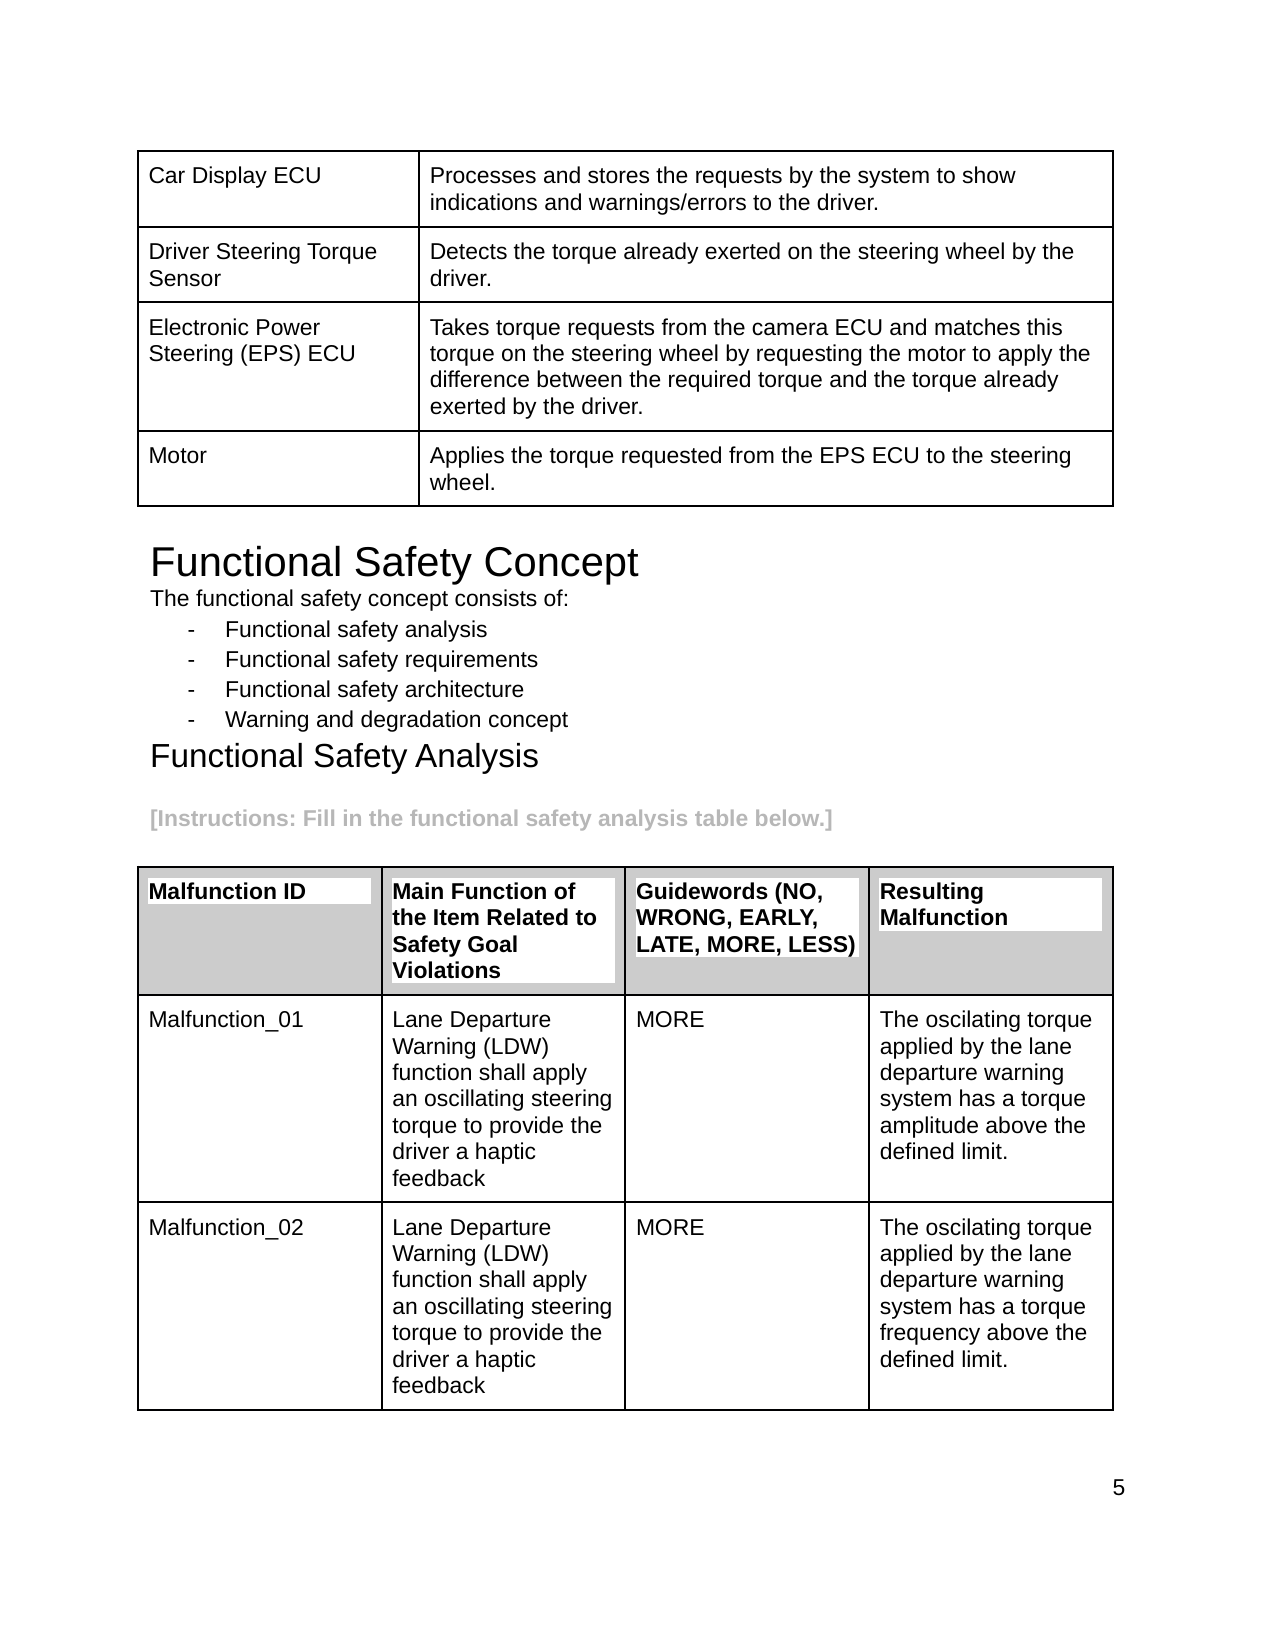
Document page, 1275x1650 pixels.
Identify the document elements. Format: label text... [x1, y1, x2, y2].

table_cell MORE [626, 996, 868, 1201]
table_header Main Function of the Item Related to Safety Goal Violations [383, 868, 624, 994]
table_cell Malfunction_02 [139, 1203, 381, 1409]
table_header Malfunction ID [139, 868, 381, 994]
subtitle Functional Safety Concept [150, 537, 1125, 585]
text The functional safety concept consists of: [150, 585, 1125, 612]
list Functional safety requirements [187, 646, 1125, 672]
table_cell The oscilating torque applied by the lane departure warning system has a torque amplitude above the defined limit. [870, 996, 1112, 1201]
list Functional safety analysis [187, 616, 1125, 642]
list Functional safety architecture [187, 676, 1125, 702]
table_cell Lane Departure Warning (LDW) function shall apply an oscillating steering torque to provide the driver a haptic feedback [383, 996, 624, 1201]
text [Instructions: Fill in the functional safety analysis table below.] [150, 805, 1125, 831]
table_cell Detects the torque already exerted on the steering wheel by the driver. [420, 228, 1112, 301]
table_cell The oscilating torque applied by the lane departure warning system has a torque frequency above the defined limit. [870, 1203, 1112, 1409]
table_cell Car Display ECU [139, 152, 418, 226]
table_cell Malfunction_01 [139, 996, 381, 1201]
table_cell Applies the torque requested from the EPS ECU to the steering wheel. [420, 432, 1112, 505]
list Warning and degradation concept [187, 706, 1125, 733]
table_header Resulting Malfunction [870, 868, 1112, 994]
table_cell Electronic Power Steering (EPS) ECU [139, 303, 418, 429]
table_cell Motor [139, 432, 418, 505]
table_cell Lane Departure Warning (LDW) function shall apply an oscillating steering torque to provide the driver a haptic feedback [383, 1203, 624, 1409]
subtitle Functional Safety Analysis [150, 736, 1125, 775]
table_header Guidewords (NO, WRONG, EARLY, LATE, MORE, LESS) [626, 868, 868, 994]
table_cell Driver Steering Torque Sensor [139, 228, 418, 301]
table_cell Takes torque requests from the camera ECU and matches this torque on the steering wheel by requesting the motor to apply the difference between the required torque and the torque already exerted by the driver. [420, 303, 1112, 429]
table_cell MORE [626, 1203, 868, 1409]
table_cell Processes and stores the requests by the system to show indications and warnings/errors to the driver. [420, 152, 1112, 226]
